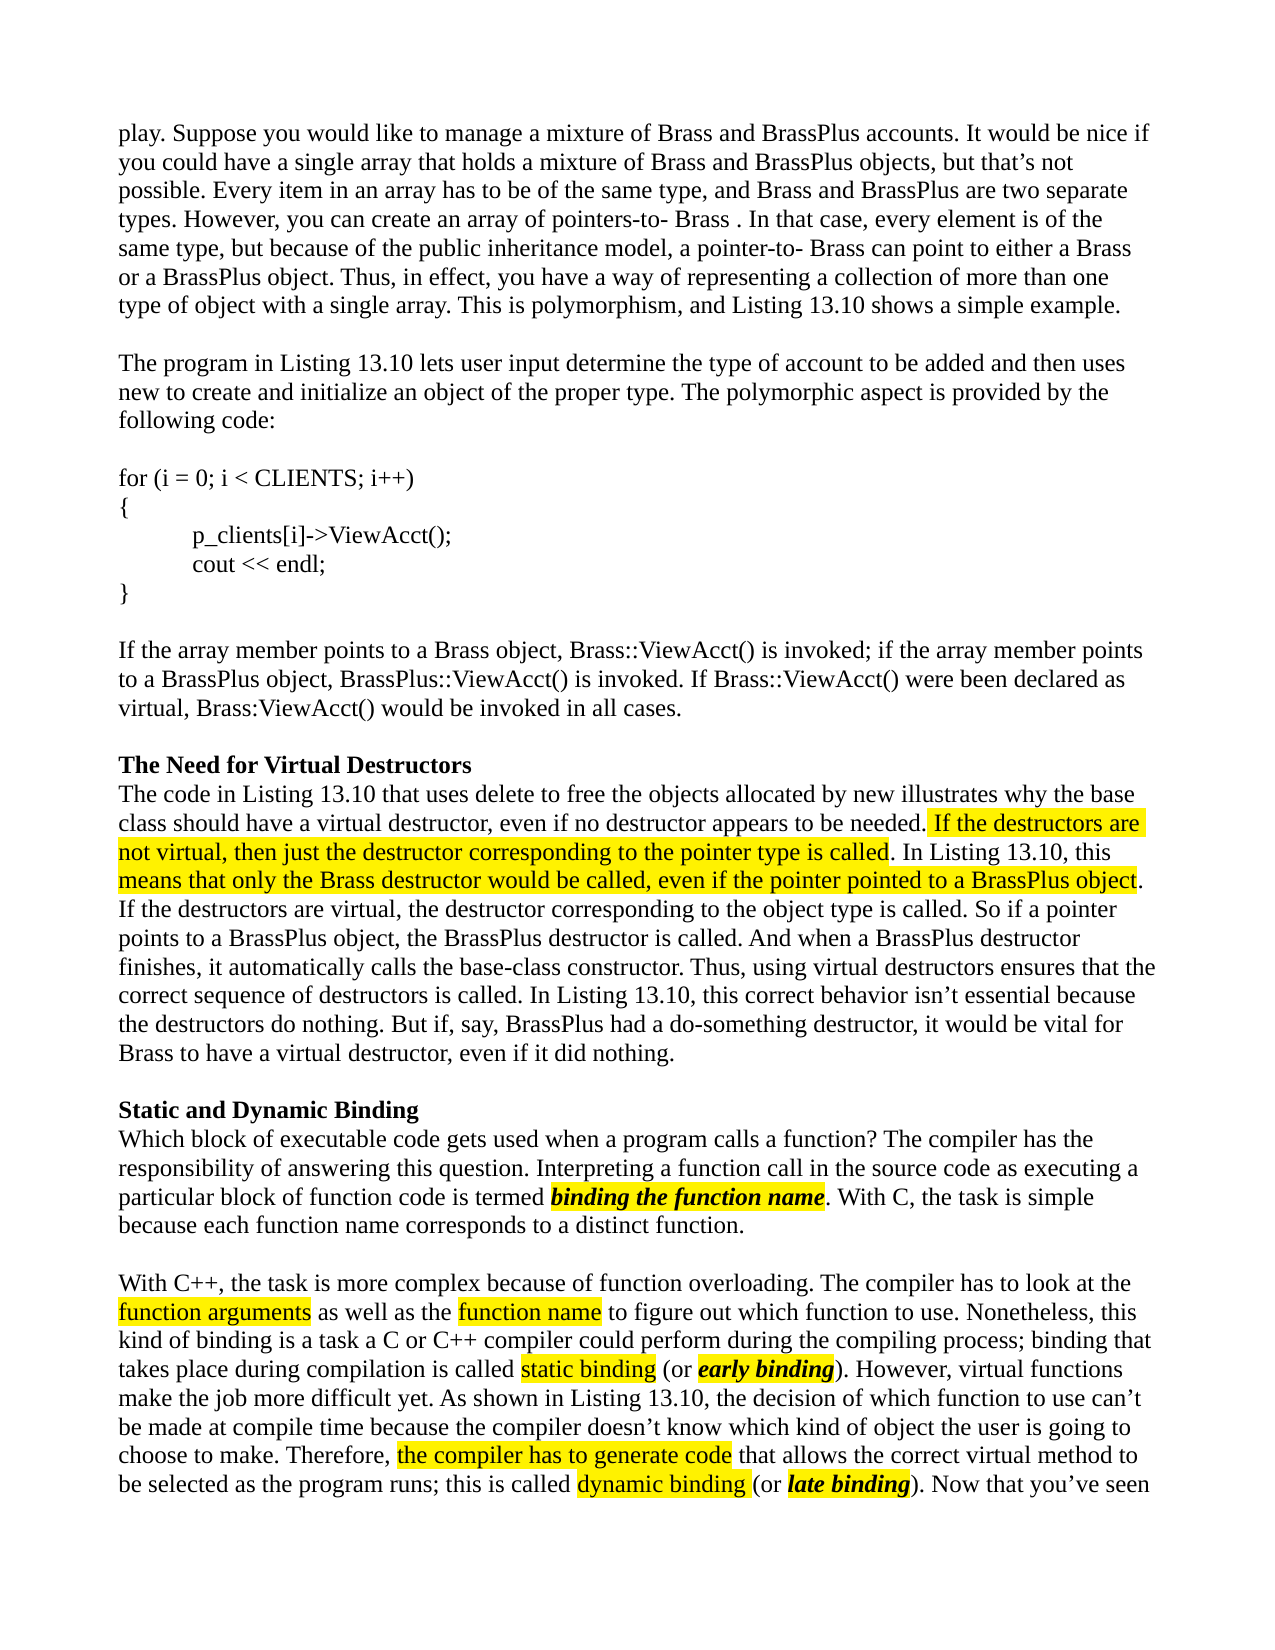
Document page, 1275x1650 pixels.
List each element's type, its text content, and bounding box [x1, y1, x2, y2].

text The program in Listing 13.10 lets user input determine the type of account to be added and then uses new to create and initialize an object of the proper type. The polymorphic aspect is provided by the following code: [118, 348, 1157, 434]
text With C++, the task is more complex because of function overloading. The compiler has to look at the function arguments as well as the function name to figure out which function to use. Nonetheless, this kind of binding is a task a C or C++ compiler could perform during the compiling process; binding that takes place during compilation is called static binding (or early binding). However, virtual functions make the job more difficult yet. As shown in Listing 13.10, the decision of which function to use can’t be made at compile time because the compiler doesn’t know which kind of object the user is going to [118, 1268, 1157, 1441]
text play. Suppose you would like to manage a mixture of Brass and BrassPlus accounts. It would be nice if you could have a single array that holds a mixture of Brass and BrassPlus objects, but that’s not possible. Every item in an array has to be of the same type, and Brass and BrassPlus are two separate types. However, you can create an array of pointers-to- Brass . In that case, every element is of the same type, but because of the public inheritance model, a pointer-to- Brass can point to either a Brass [118, 118, 1157, 262]
text If the array member points to a Brass object, Brass::ViewAcct() is invoked; if the array member points to a BrassPlus object, BrassPlus::ViewAcct() is invoked. If Brass::ViewAcct() were been declared as virtual, Brass:ViewAcct() would be invoked in all cases. [118, 636, 1157, 722]
text The Need for Virtual Destructors [118, 751, 1157, 779]
text } [118, 578, 1157, 607]
text p_clients[i]->ViewAcct(); [118, 521, 1157, 549]
text finishes, it automatically calls the base-class constructor. Thus, using virtual destructors ensures that the correct sequence of destructors is called. In Listing 13.10, this correct behavior isn’t essential because the destructors do nothing. But if, say, BrassPlus had a do-something destructor, it would be vital for Brass to have a virtual destructor, even if it did nothing. [118, 952, 1157, 1067]
text or a BrassPlus object. Thus, in effect, you have a way of representing a collection of more than one type of object with a single array. This is polymorphism, and Listing 13.10 shows a simple example. [118, 262, 1157, 319]
text Static and Dynamic Binding [118, 1096, 1157, 1124]
text The code in Listing 13.10 that uses delete to free the objects allocated by new illustrates why the base class should have a virtual destructor, even if no destructor appears to be needed. If the destructors are not virtual, then just the destructor corresponding to the pointer type is called. In Listing 13.10, this means that only the Brass destructor would be called, even if the pointer pointed to a BrassPlus object. If the destructors are virtual, the destructor corresponding to the object type is called. So if a pointer points to a BrassPlus object, the BrassPlus destructor is called. And when a BrassPlus destructor [118, 779, 1157, 952]
text cout << endl; [118, 549, 1157, 578]
text { [118, 492, 1157, 521]
text Which block of executable code gets used when a program calls a function? The compiler has the responsibility of answering this question. Interpreting a function call in the source code as executing a particular block of function code is termed binding the function name. With C, the task is simple because each function name corresponds to a distinct function. [118, 1124, 1157, 1239]
text choose to make. Therefore, the compiler has to generate code that allows the correct virtual method to be selected as the program runs; this is called dynamic binding (or late binding). Now that you’ve seen [118, 1441, 1157, 1498]
text for (i = 0; i < CLIENTS; i++) [118, 463, 1157, 492]
